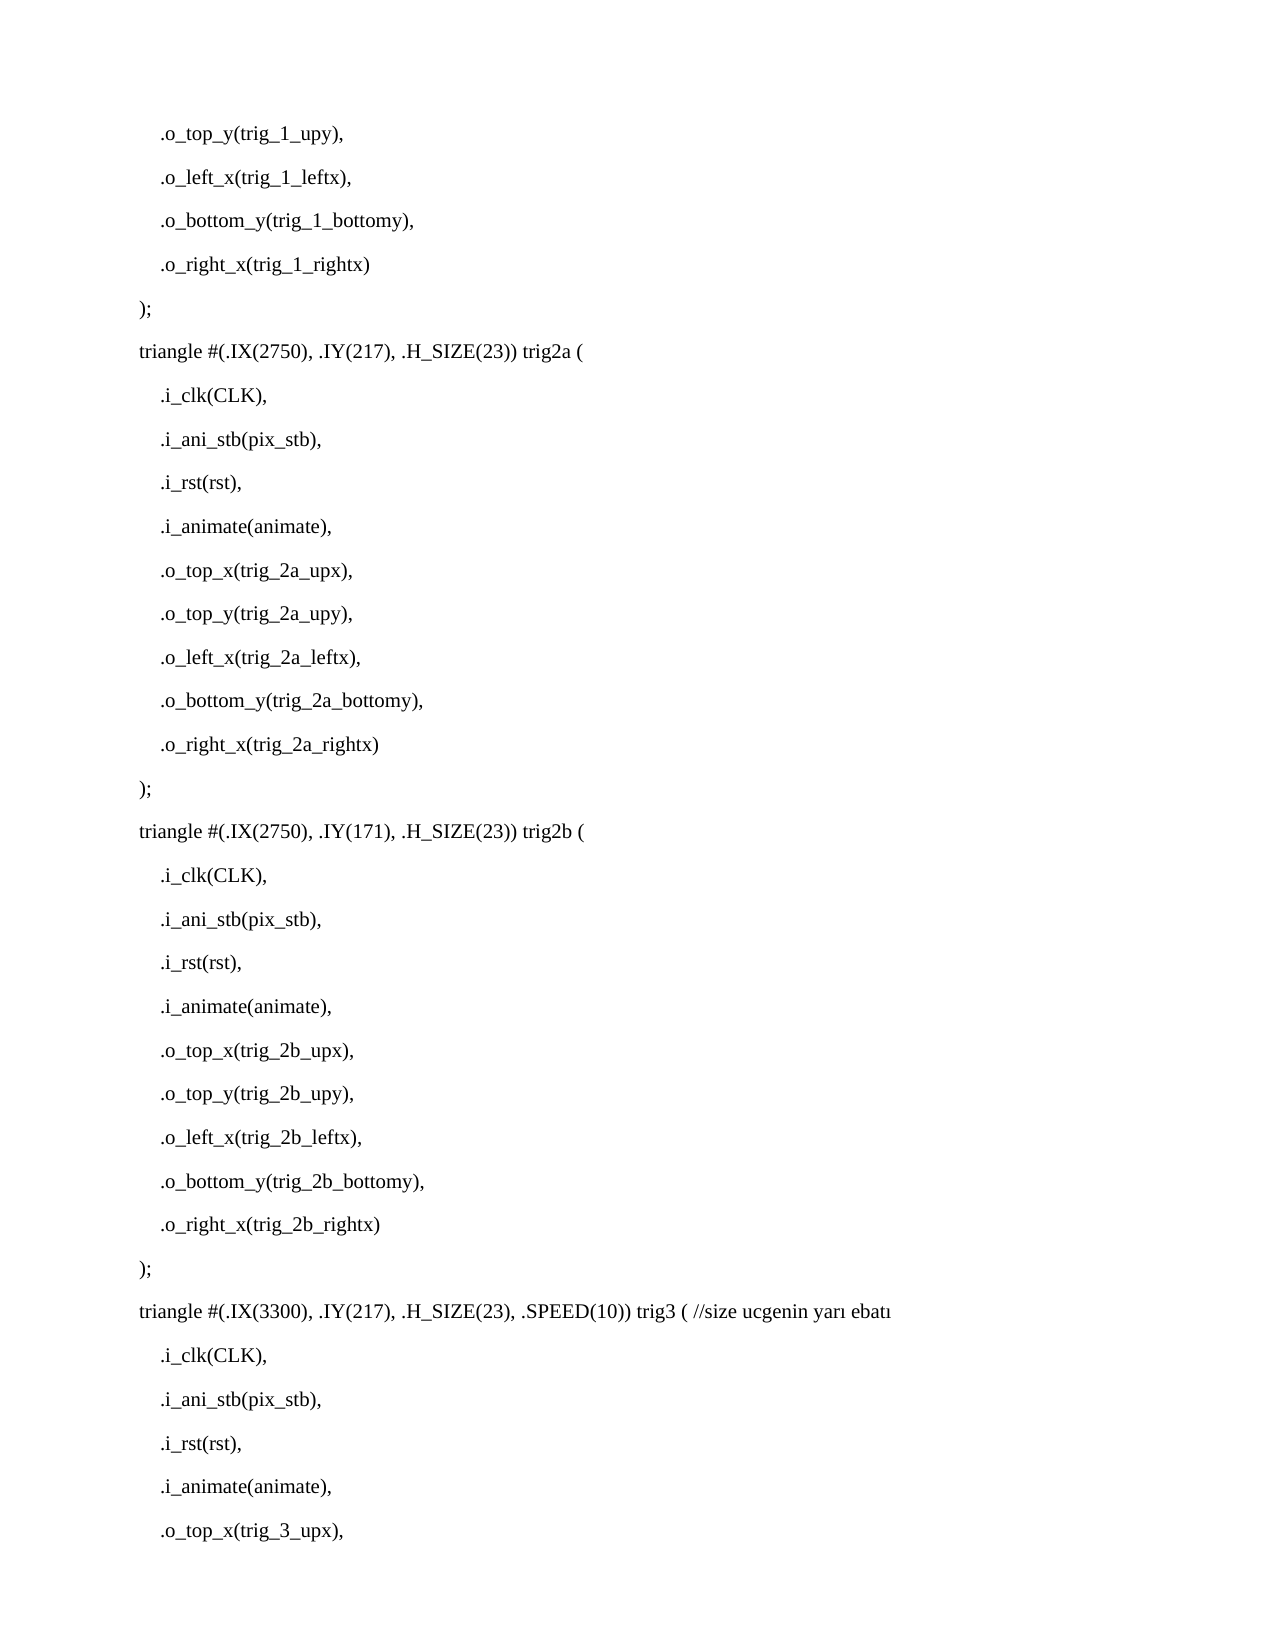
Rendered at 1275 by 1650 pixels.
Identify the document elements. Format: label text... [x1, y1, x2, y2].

text .o_top_x(trig_2a_upx), [118, 554, 1211, 582]
text .o_top_x(trig_3_upx), [118, 1515, 1211, 1542]
text .i_clk(CLK), [118, 860, 1211, 887]
text ); [118, 293, 1211, 320]
text triangle #(.IX(3300), .IY(217), .H_SIZE(23), .SPEED(10)) trig3 ( //size ucgenin yarı ebatı [118, 1297, 1211, 1323]
text .o_top_y(trig_2b_upy), [118, 1078, 1211, 1105]
text .o_left_x(trig_2a_leftx), [118, 642, 1211, 669]
text .i_ani_stb(pix_stb), [118, 424, 1211, 451]
text .o_right_x(trig_2a_rightx) [118, 729, 1211, 756]
text .o_right_x(trig_2b_rightx) [118, 1209, 1211, 1236]
text .i_rst(rst), [118, 1427, 1211, 1454]
text .i_clk(CLK), [118, 380, 1211, 407]
text .i_animate(animate), [118, 1471, 1211, 1498]
text .i_animate(animate), [118, 511, 1211, 538]
text .o_top_x(trig_2b_upx), [118, 1035, 1211, 1062]
text .o_bottom_y(trig_1_bottomy), [118, 205, 1211, 232]
text .i_animate(animate), [118, 991, 1211, 1018]
text ); [118, 773, 1211, 800]
text .o_bottom_y(trig_2b_bottomy), [118, 1166, 1211, 1193]
text triangle #(.IX(2750), .IY(171), .H_SIZE(23)) trig2b ( [118, 816, 1211, 843]
text .o_left_x(trig_1_leftx), [118, 162, 1211, 189]
text .o_top_y(trig_2a_upy), [118, 598, 1211, 625]
text .o_left_x(trig_2b_leftx), [118, 1122, 1211, 1149]
text .o_right_x(trig_1_rightx) [118, 249, 1211, 276]
text triangle #(.IX(2750), .IY(217), .H_SIZE(23)) trig2a ( [118, 336, 1211, 363]
text .i_rst(rst), [118, 947, 1211, 974]
text .i_rst(rst), [118, 467, 1211, 494]
text .i_ani_stb(pix_stb), [118, 1384, 1211, 1411]
text .o_bottom_y(trig_2a_bottomy), [118, 686, 1211, 712]
text .o_top_y(trig_1_upy), [118, 118, 1211, 145]
text .i_clk(CLK), [118, 1340, 1211, 1367]
text ); [118, 1253, 1211, 1280]
text .i_ani_stb(pix_stb), [118, 904, 1211, 931]
